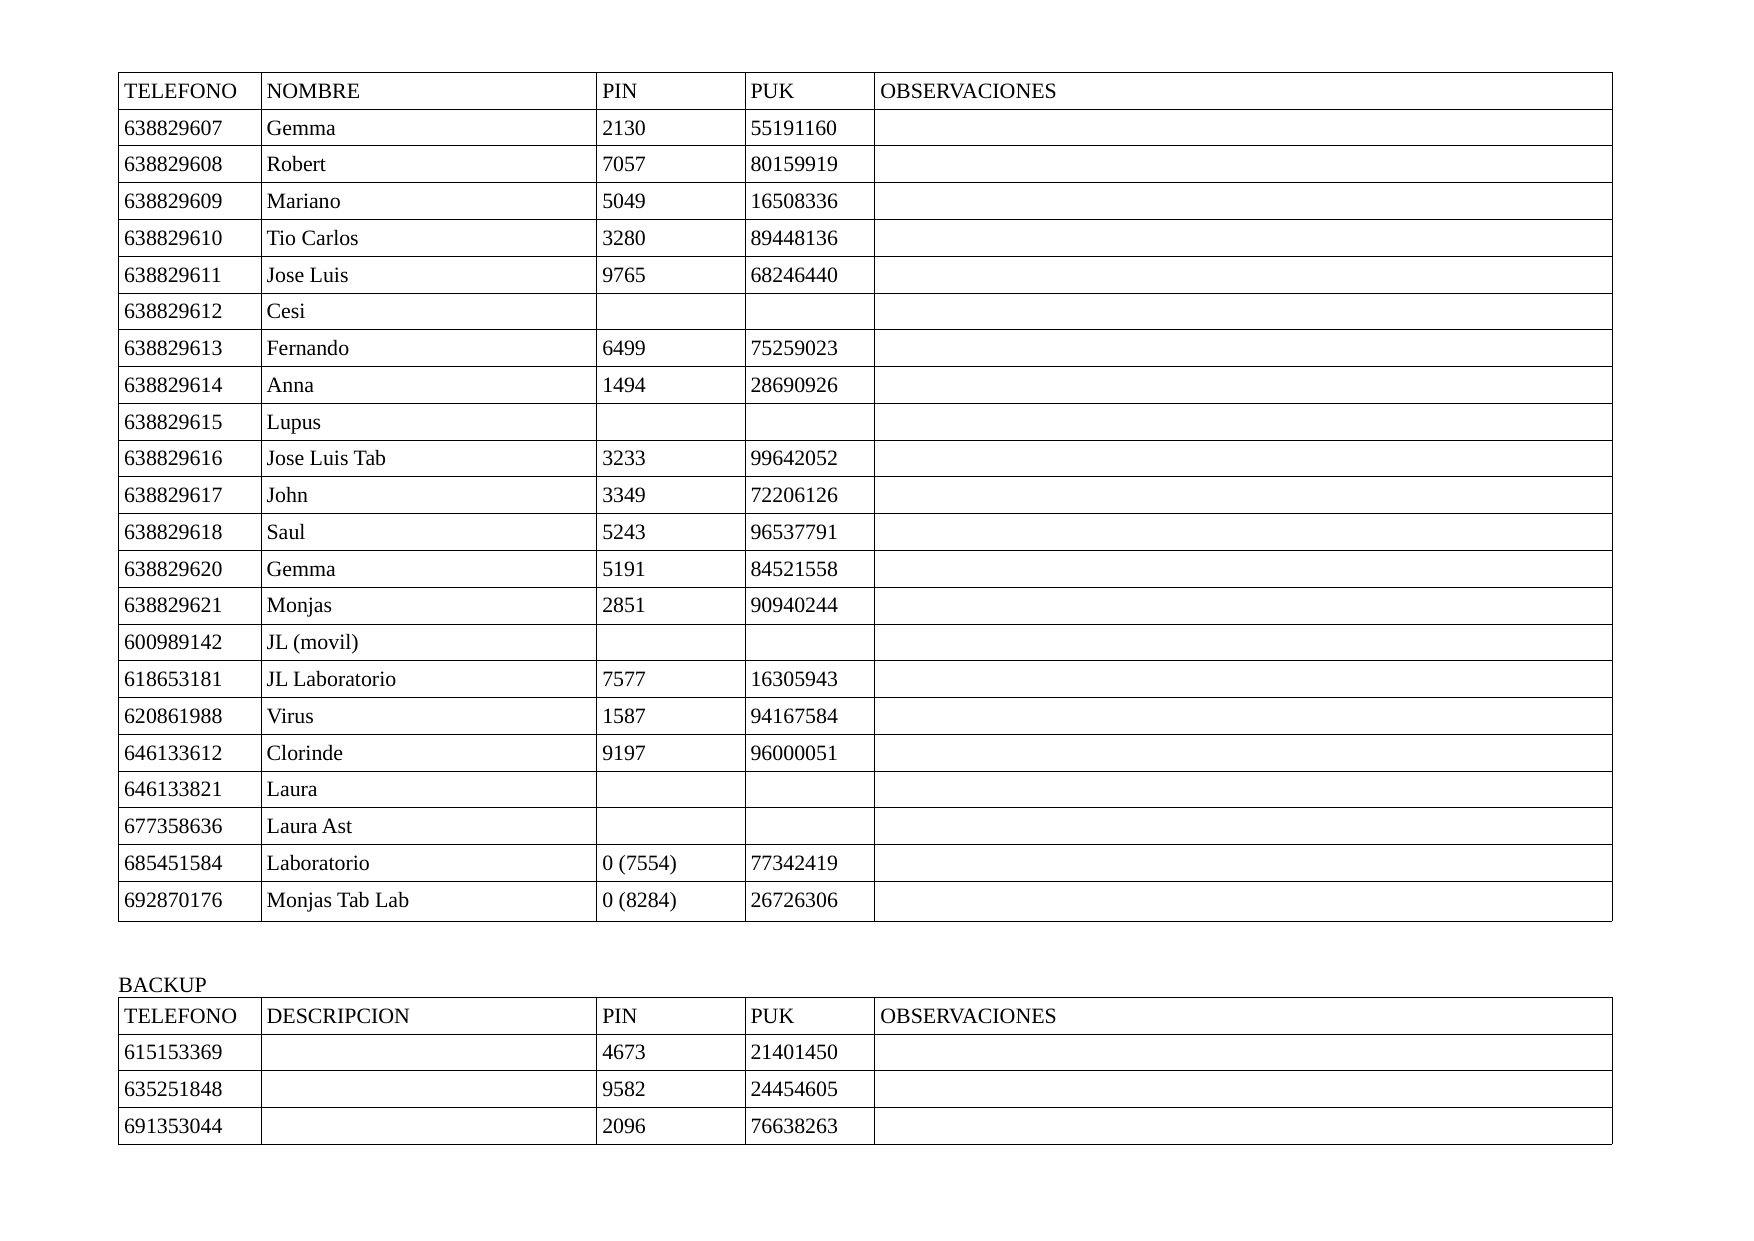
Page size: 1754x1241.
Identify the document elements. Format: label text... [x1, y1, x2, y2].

table_cell 28690926 [746, 367, 874, 403]
table_cell 84521558 [746, 551, 874, 587]
table_cell 7577 [597, 661, 745, 697]
table_cell 94167584 [746, 698, 874, 734]
table_cell [597, 772, 745, 807]
table_cell Tio Carlos [262, 220, 596, 256]
table_cell Gemma [262, 110, 596, 145]
table_cell Robert [262, 146, 596, 182]
table_cell 638829616 [119, 441, 261, 476]
table_cell 615153369 [119, 1035, 261, 1070]
table_cell 646133612 [119, 735, 261, 771]
table_cell Lupus [262, 404, 596, 439]
table_cell 2130 [597, 110, 745, 145]
table_cell [875, 1071, 1612, 1107]
table_cell 638829608 [119, 146, 261, 182]
table_cell 2851 [597, 588, 745, 623]
table_cell 3280 [597, 220, 745, 256]
table_cell [746, 772, 874, 807]
table_cell [746, 294, 874, 329]
table_cell 9582 [597, 1071, 745, 1107]
table_cell [875, 588, 1612, 623]
table_cell 638829607 [119, 110, 261, 145]
table_cell 1494 [597, 367, 745, 403]
table_cell [875, 183, 1612, 219]
table_cell 691353044 [119, 1108, 261, 1144]
table_cell [746, 808, 874, 844]
table_cell 9197 [597, 735, 745, 771]
table_cell 5049 [597, 183, 745, 219]
table_cell 685451584 [119, 845, 261, 881]
table_cell 638829621 [119, 588, 261, 623]
table_cell 96537791 [746, 514, 874, 550]
table_cell [875, 551, 1612, 587]
table_cell 4673 [597, 1035, 745, 1070]
table_cell 0 (8284) [597, 882, 745, 921]
table_cell Mariano [262, 183, 596, 219]
table_cell [597, 808, 745, 844]
table_cell Cesi [262, 294, 596, 329]
table_header PUK [746, 998, 874, 1033]
table_cell Fernando [262, 330, 596, 366]
table_cell [875, 514, 1612, 550]
table_cell 76638263 [746, 1108, 874, 1144]
table_cell 5243 [597, 514, 745, 550]
table_cell 638829611 [119, 257, 261, 292]
table_cell 692870176 [119, 882, 261, 921]
table_header DESCRIPCION [262, 998, 596, 1033]
table_cell [875, 367, 1612, 403]
table_cell Laboratorio [262, 845, 596, 881]
table_cell 24454605 [746, 1071, 874, 1107]
table_cell [262, 1108, 596, 1144]
table_cell JL (movil) [262, 625, 596, 660]
table_cell 635251848 [119, 1071, 261, 1107]
table_cell [875, 808, 1612, 844]
table_cell 638829615 [119, 404, 261, 439]
table_cell 6499 [597, 330, 745, 366]
table_cell 1587 [597, 698, 745, 734]
table_cell Laura [262, 772, 596, 807]
table_cell 638829610 [119, 220, 261, 256]
table_cell 620861988 [119, 698, 261, 734]
table_cell [597, 404, 745, 439]
table_cell Jose Luis Tab [262, 441, 596, 476]
table_cell [746, 625, 874, 660]
table_cell 5191 [597, 551, 745, 587]
table_cell 618653181 [119, 661, 261, 697]
table_header PIN [597, 73, 745, 109]
table_cell 77342419 [746, 845, 874, 881]
table_cell 7057 [597, 146, 745, 182]
table_cell Monjas Tab Lab [262, 882, 596, 921]
table_cell 89448136 [746, 220, 874, 256]
table_cell Saul [262, 514, 596, 550]
table_cell 72206126 [746, 477, 874, 513]
table_cell [875, 330, 1612, 366]
table_cell 2096 [597, 1108, 745, 1144]
table_cell [875, 845, 1612, 881]
table_cell [875, 735, 1612, 771]
table_header NOMBRE [262, 73, 596, 109]
table_cell 68246440 [746, 257, 874, 292]
table_cell [875, 661, 1612, 697]
table_cell 638829618 [119, 514, 261, 550]
table_cell 3349 [597, 477, 745, 513]
text BACKUP [118, 972, 1636, 997]
table_cell [875, 220, 1612, 256]
table_cell [597, 625, 745, 660]
table_cell [875, 294, 1612, 329]
table_header OBSERVACIONES [875, 998, 1612, 1033]
table_cell [262, 1071, 596, 1107]
table_cell [875, 110, 1612, 145]
table_cell [875, 404, 1612, 439]
table_cell 0 (7554) [597, 845, 745, 881]
table_cell 3233 [597, 441, 745, 476]
table_cell Laura Ast [262, 808, 596, 844]
table_cell [875, 625, 1612, 660]
table_cell [875, 441, 1612, 476]
table_cell [875, 882, 1612, 921]
table_cell Virus [262, 698, 596, 734]
table_cell 16508336 [746, 183, 874, 219]
table_cell 75259023 [746, 330, 874, 366]
table_cell 646133821 [119, 772, 261, 807]
table_header PUK [746, 73, 874, 109]
table_cell John [262, 477, 596, 513]
table_cell [875, 1108, 1612, 1144]
table_cell [875, 477, 1612, 513]
table_cell 26726306 [746, 882, 874, 921]
table_cell [875, 772, 1612, 807]
table_cell Gemma [262, 551, 596, 587]
table_cell JL Laboratorio [262, 661, 596, 697]
table_cell [875, 146, 1612, 182]
table_cell [875, 698, 1612, 734]
table_cell 677358636 [119, 808, 261, 844]
table_header TELEFONO [119, 998, 261, 1033]
table_cell Anna [262, 367, 596, 403]
table_cell 96000051 [746, 735, 874, 771]
table_cell 9765 [597, 257, 745, 292]
table_cell 90940244 [746, 588, 874, 623]
table_cell [262, 1035, 596, 1070]
table_cell 55191160 [746, 110, 874, 145]
table_header TELEFONO [119, 73, 261, 109]
table_cell Monjas [262, 588, 596, 623]
table_header OBSERVACIONES [875, 73, 1612, 109]
table_cell [597, 294, 745, 329]
table_cell 638829617 [119, 477, 261, 513]
table_header PIN [597, 998, 745, 1033]
table_cell [875, 257, 1612, 292]
table_cell 16305943 [746, 661, 874, 697]
table_cell [875, 1035, 1612, 1070]
table_cell Jose Luis [262, 257, 596, 292]
table_cell 638829614 [119, 367, 261, 403]
table_cell Clorinde [262, 735, 596, 771]
table_cell 80159919 [746, 146, 874, 182]
table_cell 638829612 [119, 294, 261, 329]
table_cell 600989142 [119, 625, 261, 660]
table_cell 99642052 [746, 441, 874, 476]
table_cell 638829620 [119, 551, 261, 587]
table_cell 21401450 [746, 1035, 874, 1070]
table_cell [746, 404, 874, 439]
table_cell 638829609 [119, 183, 261, 219]
table_cell 638829613 [119, 330, 261, 366]
